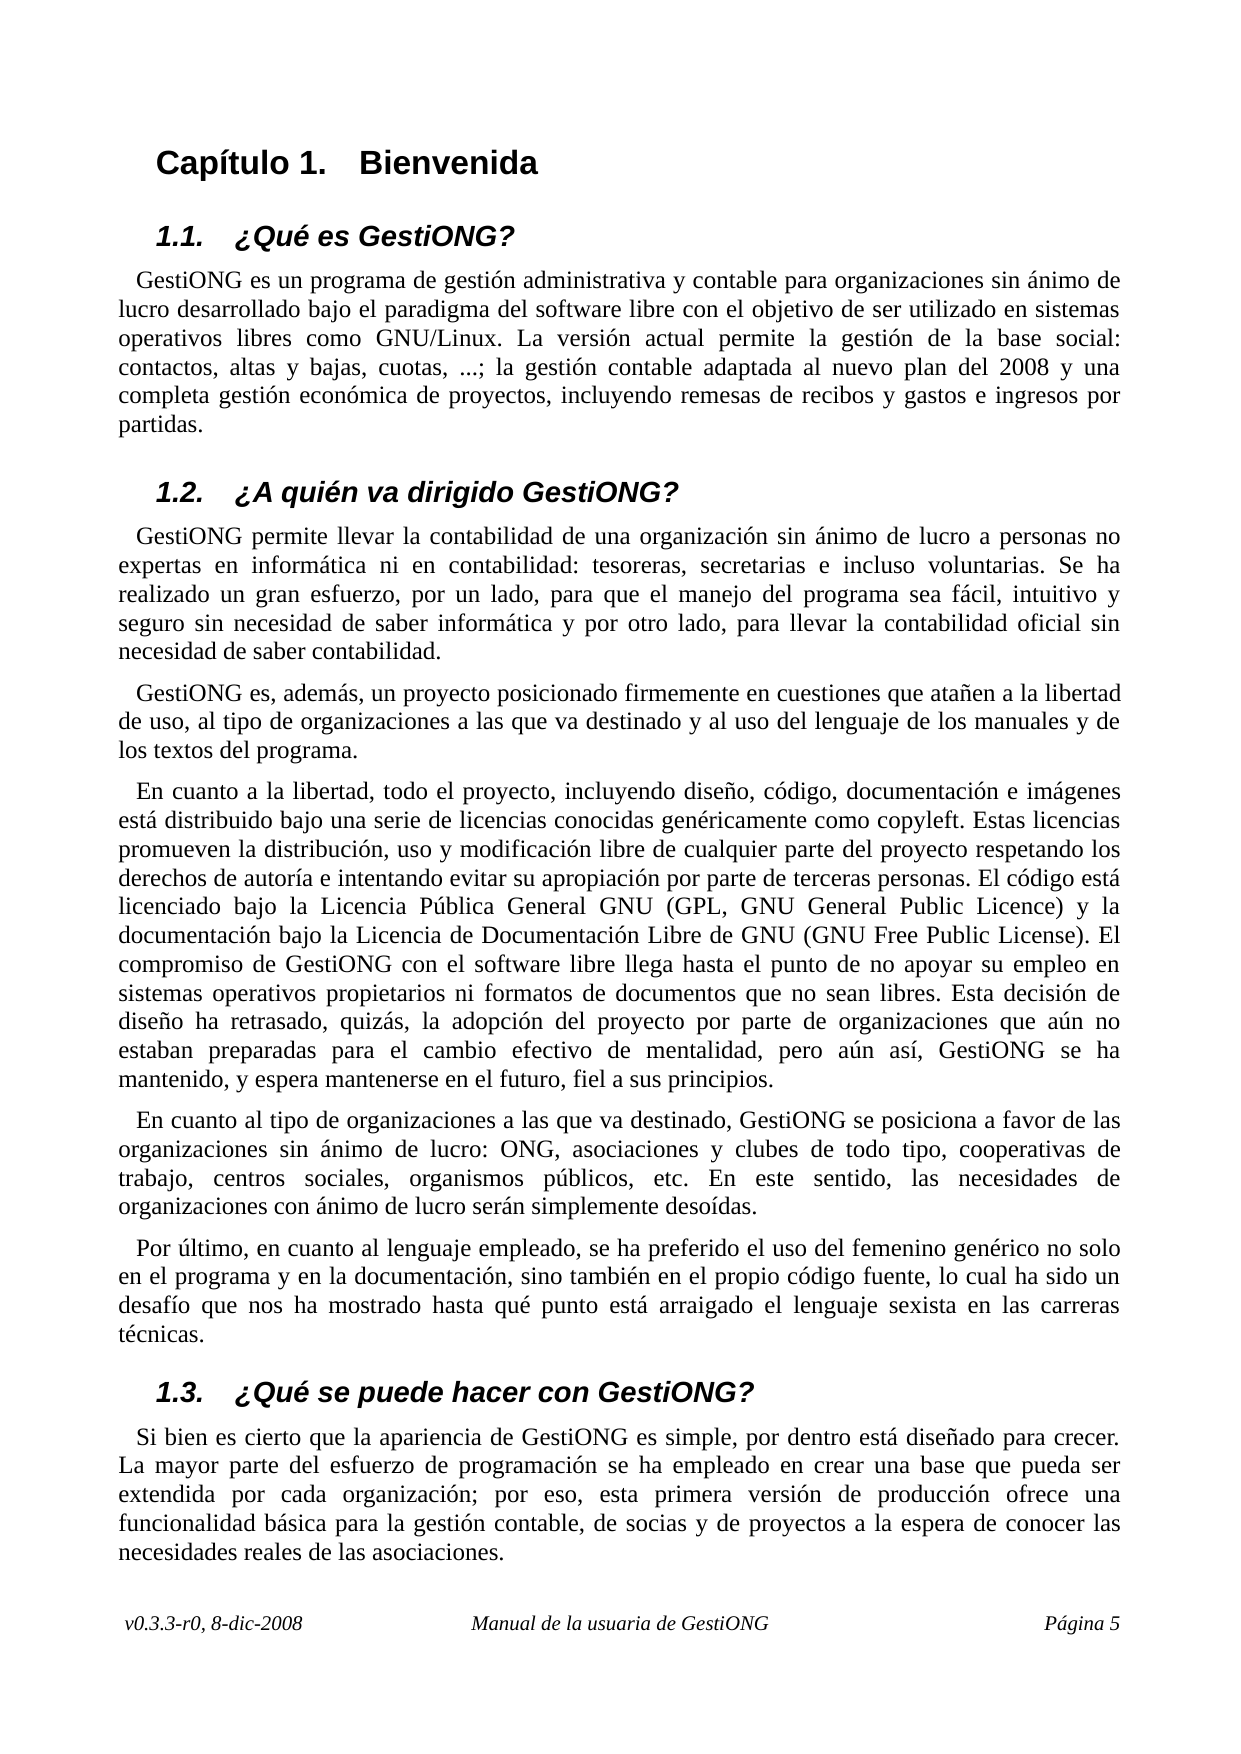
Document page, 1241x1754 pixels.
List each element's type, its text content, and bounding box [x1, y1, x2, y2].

subtitle Bienvenida [118, 143, 1122, 182]
text Por último, en cuanto al lenguaje empleado, se ha preferido el uso del femenino genérico no solo en el programa y en la documentación, sino también en el propio código fuente, lo cual ha sido un desafío que nos ha mostrado hasta qué punto está arraigado el lenguaje sexista en las carreras técnicas. [118, 1233, 1122, 1348]
text En cuanto a la libertad, todo el proyecto, incluyendo diseño, código, documentación e imágenes está distribuido bajo una serie de licencias conocidas genéricamente como copyleft. Estas licencias promueven la distribución, uso y modificación libre de cualquier parte del proyecto respetando los derechos de autoría e intentando evitar su apropiación por parte de terceras personas. El código está licenciado bajo la Licencia Pública General GNU (GPL, GNU General Public Licence) y la documentación bajo la Licencia de Documentación Libre de GNU (GNU Free Public License). El compromiso de GestiONG con el software libre llega hasta el punto de no apoyar su empleo en sistemas operativos propietarios ni formatos de documentos que no sean libres. Esta decisión de diseño ha retrasado, quizás, la adopción del proyecto por parte de organizaciones que aún no estaban preparadas para el cambio efectivo de mentalidad, pero aún así, GestiONG se ha mantenido, y espera mantenerse en el futuro, fiel a sus principios. [118, 776, 1122, 1093]
text GestiONG es, además, un proyecto posicionado firmemente en cuestiones que atañen a la libertad de uso, al tipo de organizaciones a las que va destinado y al uso del lenguaje de los manuales y de los textos del programa. [118, 678, 1122, 764]
subtitle ¿A quién va dirigido GestiONG? [118, 475, 1122, 509]
text Si bien es cierto que la apariencia de GestiONG es simple, por dentro está diseñado para crecer. La mayor parte del esfuerzo de programación se ha empleado en crear una base que pueda ser extendida por cada organización; por eso, esta primera versión de producción ofrece una funcionalidad básica para la gestión contable, de socias y de proyectos a la espera de conocer las necesidades reales de las asociaciones. [118, 1422, 1122, 1565]
text GestiONG permite llevar la contabilidad de una organización sin ánimo de lucro a personas no expertas en informática ni en contabilidad: tesoreras, secretarias e incluso voluntarias. Se ha realizado un gran esfuerzo, por un lado, para que el manejo del programa sea fácil, intuitivo y seguro sin necesidad de saber informática y por otro lado, para llevar la contabilidad oficial sin necesidad de saber contabilidad. [118, 521, 1122, 665]
text En cuanto al tipo de organizaciones a las que va destinado, GestiONG se posiciona a favor de las organizaciones sin ánimo de lucro: ONG, asociaciones y clubes de todo tipo, cooperativas de trabajo, centros sociales, organismos públicos, etc. En este sentido, las necesidades de organizaciones con ánimo de lucro serán simplemente desoídas. [118, 1105, 1122, 1220]
subtitle ¿Qué se puede hacer con GestiONG? [118, 1376, 1122, 1409]
text GestiONG es un programa de gestión administrativa y contable para organizaciones sin ánimo de lucro desarrollado bajo el paradigma del software libre con el objetivo de ser utilizado en sistemas operativos libres como GNU/Linux. La versión actual permite la gestión de la base social: contactos, altas y bajas, cuotas, ...; la gestión contable adaptada al nuevo plan del 2008 y una completa gestión económica de proyectos, incluyendo remesas de recibos y gastos e ingresos por partidas. [118, 265, 1122, 438]
subtitle ¿Qué es GestiONG? [118, 219, 1122, 253]
